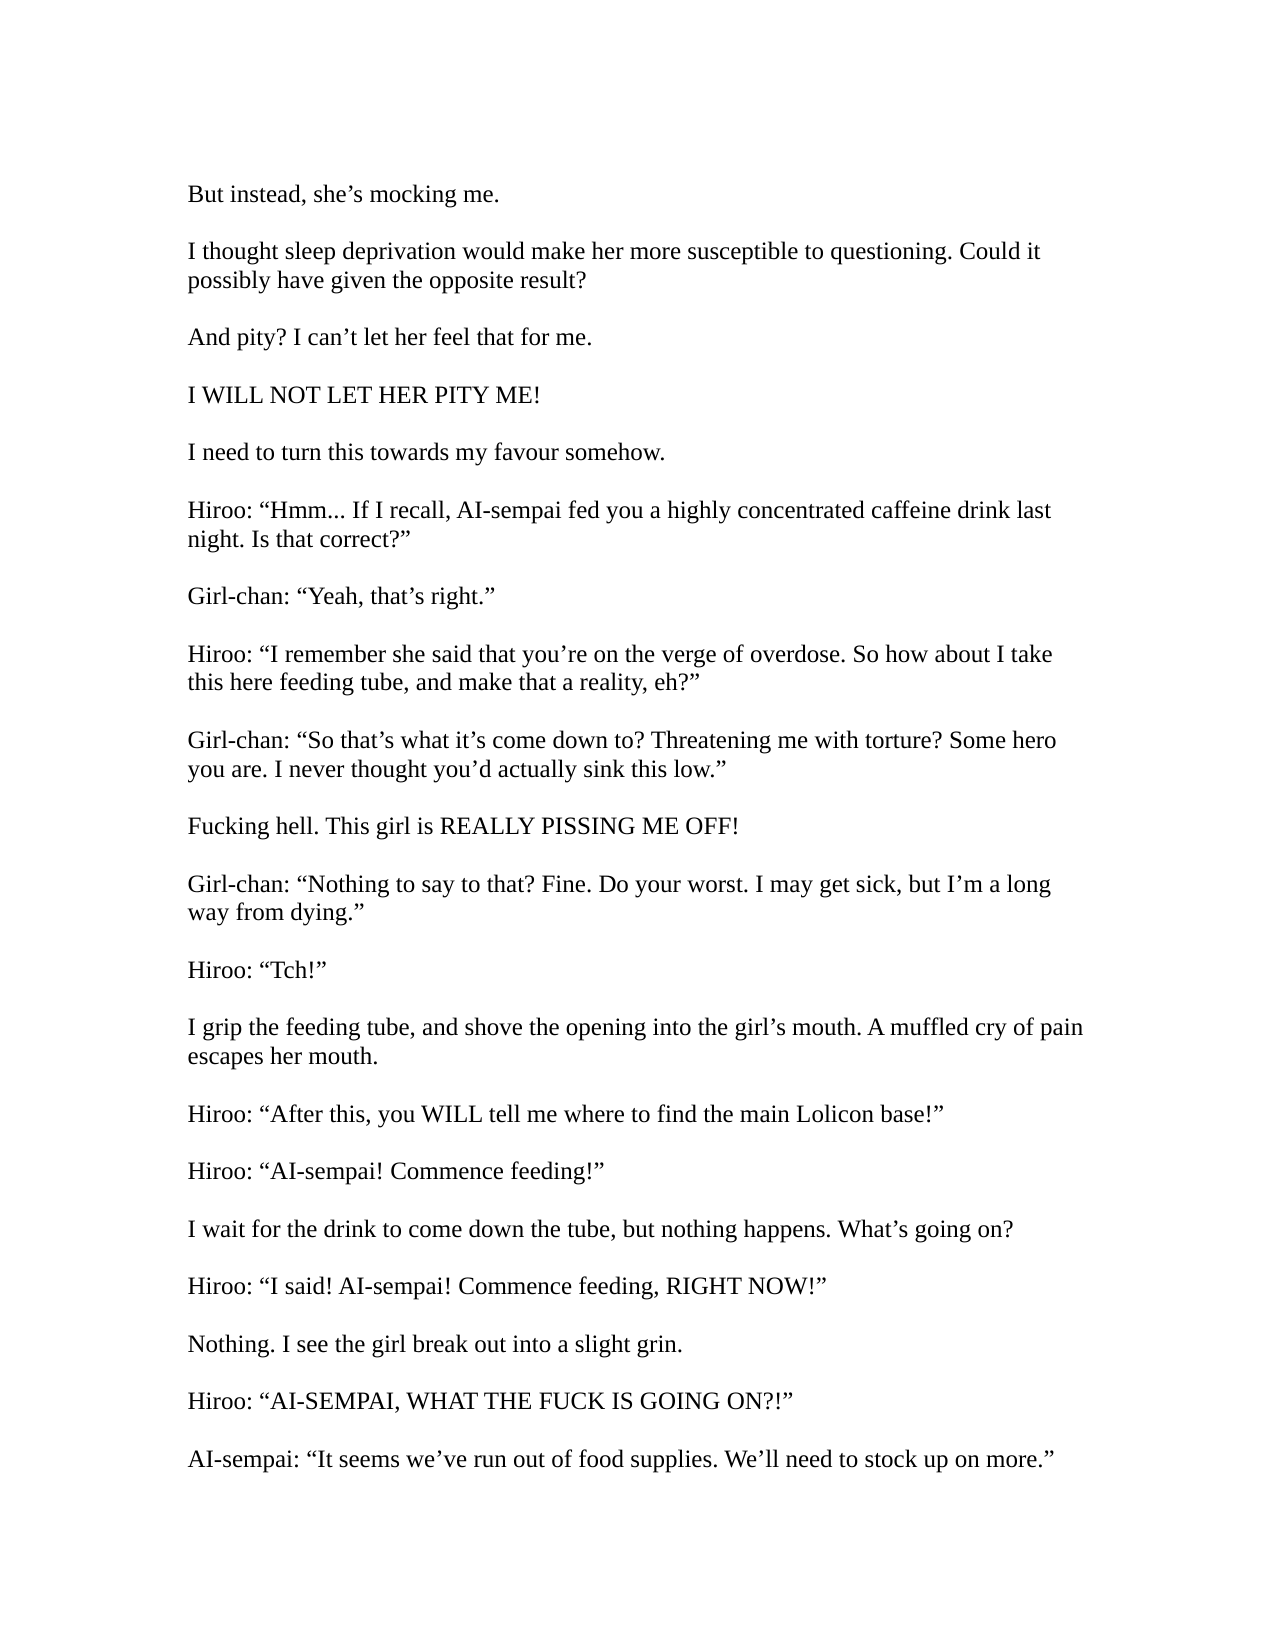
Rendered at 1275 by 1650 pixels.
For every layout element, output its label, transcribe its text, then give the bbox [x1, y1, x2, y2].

text Hiroo: “I remember she said that you’re on the verge of overdose. So how about I take this here feeding tube, and make that a reality, eh?” [187, 639, 1087, 696]
text Hiroo: “Tch!” [187, 955, 1087, 984]
text And pity? I can’t let her feel that for me. [187, 322, 1087, 351]
text AI-sempai: “It seems we’ve run out of food supplies. We’ll need to stock up on more.” [187, 1444, 1087, 1472]
text Nothing. I see the girl break out into a slight grin. [187, 1329, 1087, 1357]
text But instead, she’s mocking me. [187, 179, 1087, 207]
text Hiroo: “After this, you WILL tell me where to find the main Lolicon base!” [187, 1099, 1087, 1127]
text I wait for the drink to come down the tube, but nothing happens. What’s going on? [187, 1214, 1087, 1242]
text Girl-chan: “Yeah, that’s right.” [187, 581, 1087, 610]
text I thought sleep deprivation would make her more susceptible to questioning. Could it possibly have given the opposite result? [187, 236, 1087, 294]
text Hiroo: “I said! AI-sempai! Commence feeding, RIGHT NOW!” [187, 1271, 1087, 1300]
text I need to turn this towards my favour somehow. [187, 437, 1087, 466]
text Fucking hell. This girl is REALLY PISSING ME OFF! [187, 811, 1087, 840]
text I grip the feeding tube, and shove the opening into the girl’s mouth. A muffled cry of pain escapes her mouth. [187, 1012, 1087, 1070]
text I WILL NOT LET HER PITY ME! [187, 380, 1087, 409]
text Girl-chan: “Nothing to say to that? Fine. Do your worst. I may get sick, but I’m a long way from dying.” [187, 869, 1087, 926]
text Hiroo: “AI-SEMPAI, WHAT THE FUCK IS GOING ON?!” [187, 1386, 1087, 1415]
text Girl-chan: “So that’s what it’s come down to? Threatening me with torture? Some hero you are. I never thought you’d actually sink this low.” [187, 725, 1087, 782]
text Hiroo: “Hmm... If I recall, AI-sempai fed you a highly concentrated caffeine drink last night. Is that correct?” [187, 495, 1087, 552]
text Hiroo: “AI-sempai! Commence feeding!” [187, 1156, 1087, 1185]
